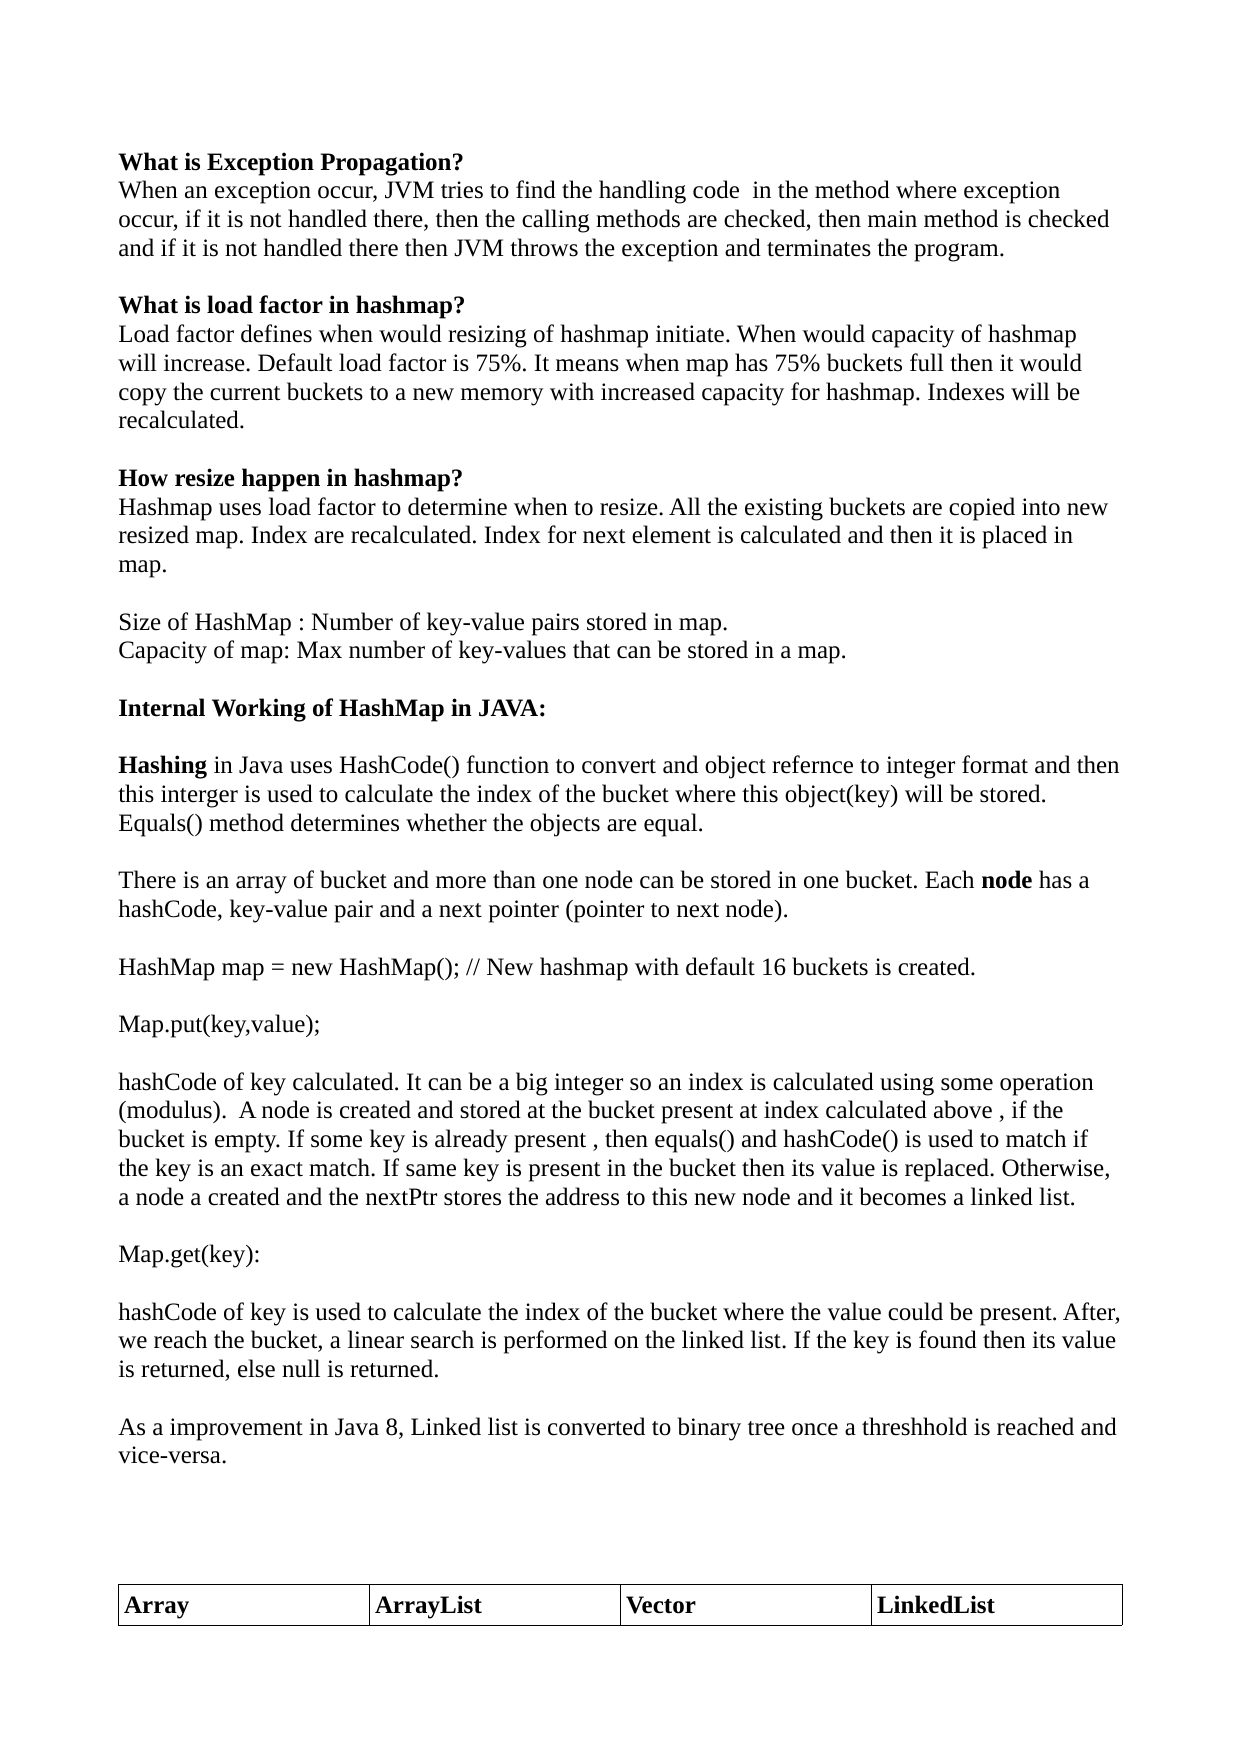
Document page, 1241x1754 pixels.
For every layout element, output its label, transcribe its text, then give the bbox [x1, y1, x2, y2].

text How resize happen in hashmap? [118, 463, 1122, 492]
text Load factor defines when would resizing of hashmap initiate. When would capacity of hashmap will increase. Default load factor is 75%. It means when map has 75% buckets full then it would copy the current buckets to a new memory with increased capacity for hashmap. Indexes will be recalculated. [118, 319, 1122, 434]
text There is an array of bucket and more than one node can be stored in one bucket. Each node has a hashCode, key-value pair and a next pointer (pointer to next node). [118, 866, 1122, 923]
text Map.get(key): [118, 1239, 1122, 1268]
text HashMap map = new HashMap(); // New hashmap with default 16 buckets is created. [118, 952, 1122, 981]
text hashCode of key calculated. It can be a big integer so an index is calculated using some operation (modulus). A node is created and stored at the bucket present at index calculated above , if the bucket is empty. If some key is already present , then equals() and hashCode() is used to match if the key is an exact match. If same key is present in the bucket then its value is replaced. Otherwise, a node a created and the nextPtr stores the address to this new node and it becomes a linked list. [118, 1067, 1122, 1211]
table_header Array [119, 1585, 369, 1625]
text As a improvement in Java 8, Linked list is converted to binary tree once a threshhold is reached and vice-versa. [118, 1412, 1122, 1469]
table_header Vector [621, 1585, 871, 1625]
text Capacity of map: Max number of key-values that can be stored in a map. [118, 636, 1122, 664]
text What is Exception Propagation? [118, 147, 1122, 176]
text Internal Working of HashMap in JAVA: [118, 693, 1122, 722]
text Hashmap uses load factor to determine when to resize. All the existing buckets are copied into new resized map. Index are recalculated. Index for next element is calculated and then it is placed in map. [118, 492, 1122, 578]
text hashCode of key is used to calculate the index of the bucket where the value could be present. After, we reach the bucket, a linear search is performed on the linked list. If the key is found then its value is returned, else null is returned. [118, 1297, 1122, 1383]
table_header ArrayList [370, 1585, 620, 1625]
table_header LinkedList [872, 1585, 1122, 1625]
text Map.put(key,value); [118, 1009, 1122, 1038]
text Equals() method determines whether the objects are equal. [118, 808, 1122, 837]
text What is load factor in hashmap? [118, 291, 1122, 319]
text Size of HashMap : Number of key-value pairs stored in map. [118, 607, 1122, 636]
text When an exception occur, JVM tries to find the handling code in the method where exception occur, if it is not handled there, then the calling methods are checked, then main method is checked and if it is not handled there then JVM throws the exception and terminates the program. [118, 176, 1122, 262]
text Hashing in Java uses HashCode() function to convert and object refernce to integer format and then this interger is used to calculate the index of the bucket where this object(key) will be stored. [118, 751, 1122, 808]
